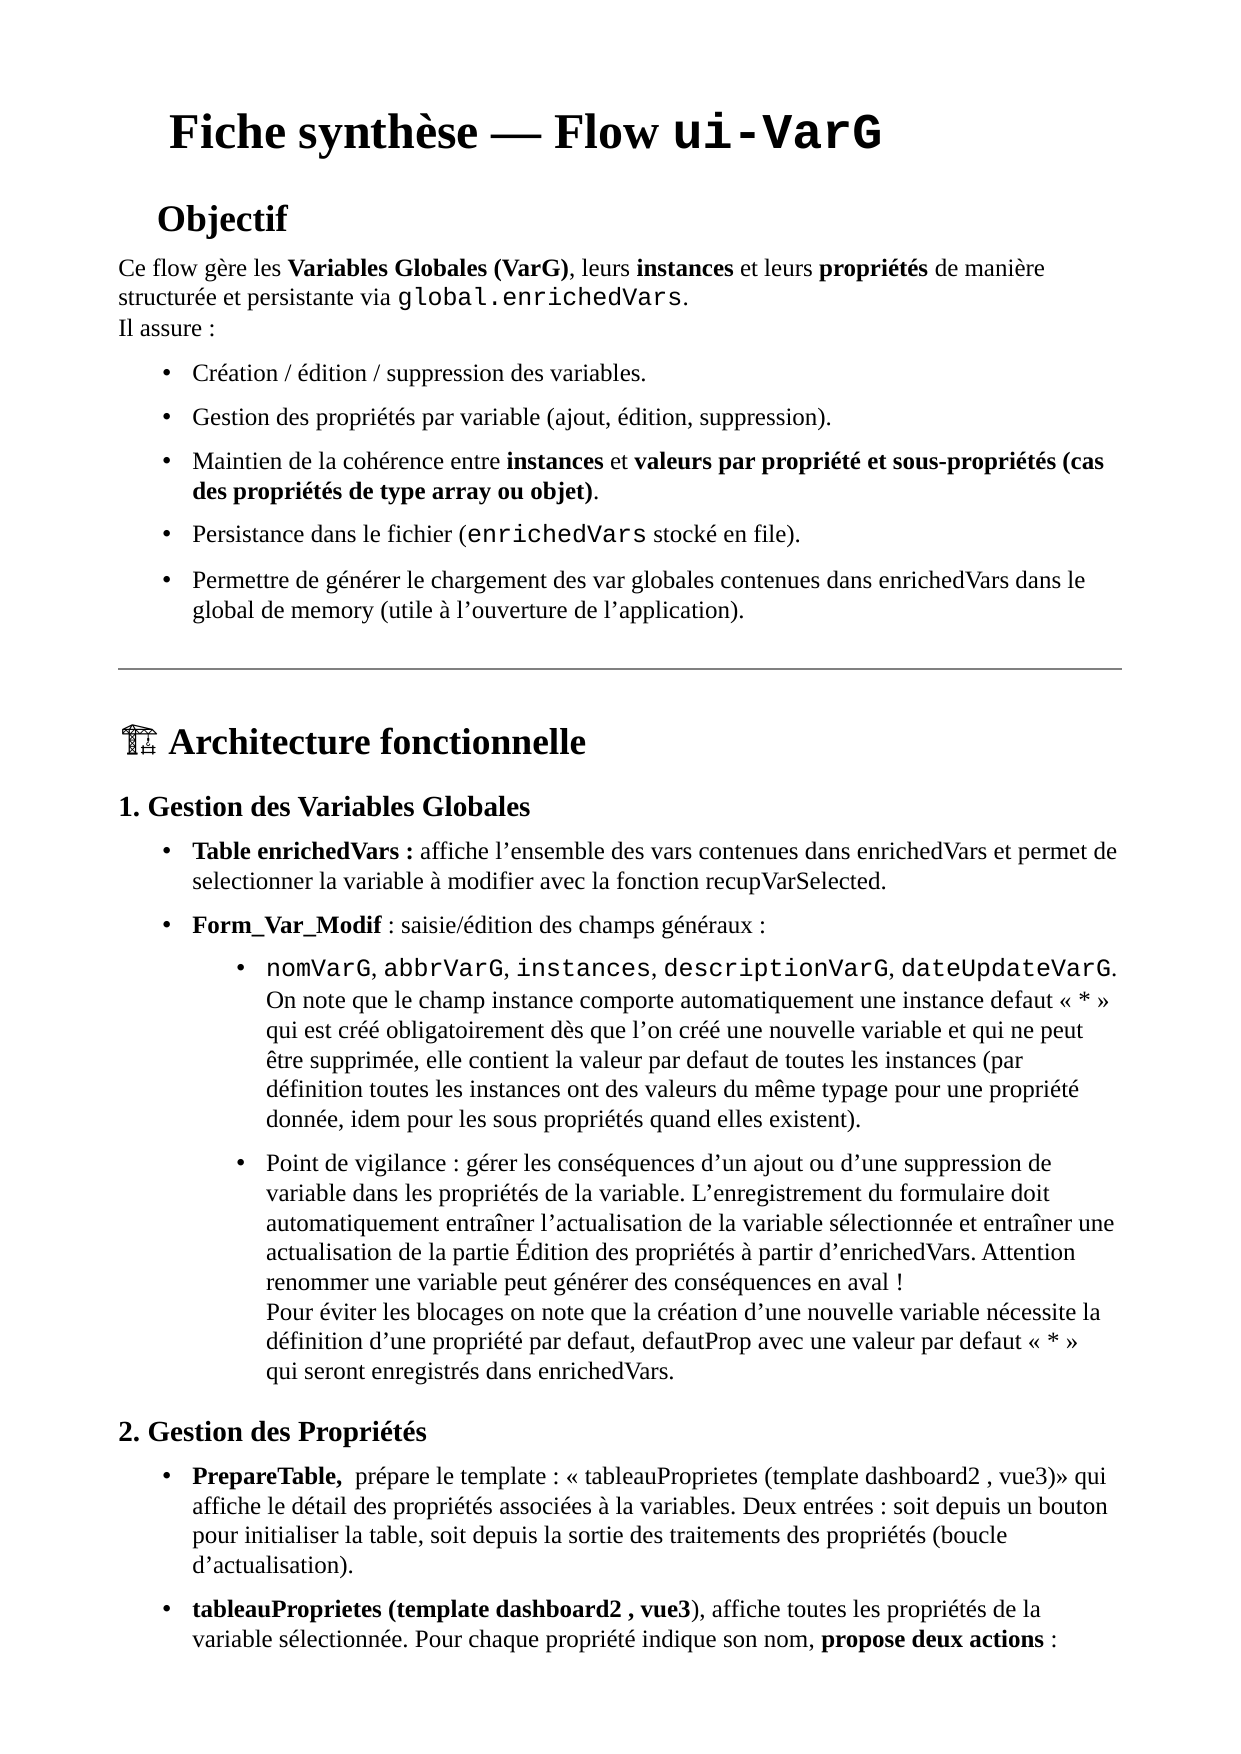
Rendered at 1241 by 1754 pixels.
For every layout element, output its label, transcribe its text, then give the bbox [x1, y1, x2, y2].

list Création / édition / suppression des variables. [162, 357, 1122, 386]
list Persistance dans le fichier (enrichedVars stocké en file). [162, 519, 1122, 550]
list tableauProprietes (template dashboard2 , vue3), affiche toutes les propriétés de la variable sélectionnée. Pour chaque propriété indique son nom, propose deux actions : [162, 1593, 1122, 1653]
list PrepareTable, prépare le template : « tableauProprietes (template dashboard2 , vue3)» qui affiche le détail des propriétés associées à la variables. Deux entrées : soit depuis un bouton pour initialiser la table, soit depuis la sortie des traitements des propriétés (boucle d’actualisation). [162, 1460, 1122, 1579]
subtitle 🏗️ Architecture fonctionnelle [118, 719, 1122, 762]
list Table enrichedVars : affiche l’ensemble des vars contenues dans enrichedVars et permet de selectionner la variable à modifier avec la fonction recupVarSelected. [162, 835, 1122, 895]
text Ce flow gère les Variables Globales (VarG), leurs instances et leurs propriétés de manière structurée et persistante via global.enrichedVars. Il assure : [118, 252, 1122, 342]
list Gestion des propriétés par variable (ajout, édition, suppression). [162, 401, 1122, 431]
list Point de vigilance : gérer les conséquences d’un ajout ou d’une suppression de variable dans les propriétés de la variable. L’enregistrement du formulaire doit automatiquement entraîner l’actualisation de la variable sélectionnée et entraîner une actualisation de la partie Édition des propriétés à partir d’enrichedVars. Attention renommer une variable peut générer des conséquences en aval ! Pour éviter les blocages on note que la création d’une nouvelle variable nécessite la définition d’une propriété par defaut, defautProp avec une valeur par defaut « * » qui seront enregistrés dans enrichedVars. [236, 1147, 1122, 1385]
list Maintien de la cohérence entre instances et valeurs par propriété et sous-propriétés (cas des propriétés de type array ou objet). [162, 445, 1122, 505]
subtitle 1. Gestion des Variables Globales [118, 789, 1122, 823]
subtitle 2. Gestion des Propriétés [118, 1414, 1122, 1448]
subtitle 🎯 Objectif [118, 196, 1122, 239]
subtitle 📘 Fiche synthèse — Flow ui-VarG [118, 101, 1122, 163]
list nomVarG, abbrVarG, instances, descriptionVarG, dateUpdateVarG. On note que le champ instance comporte automatiquement une instance defaut « * » qui est créé obligatoirement dès que l’on créé une nouvelle variable et qui ne peut être supprimée, elle contient la valeur par defaut de toutes les instances (par définition toutes les instances ont des valeurs du même typage pour une propriété donnée, idem pour les sous propriétés quand elles existent). [236, 953, 1122, 1133]
list Permettre de générer le chargement des var globales contenues dans enrichedVars dans le global de memory (utile à l’ouverture de l’application). [162, 565, 1122, 624]
list Form_Var_Modif : saisie/édition des champs généraux : [162, 909, 1122, 939]
